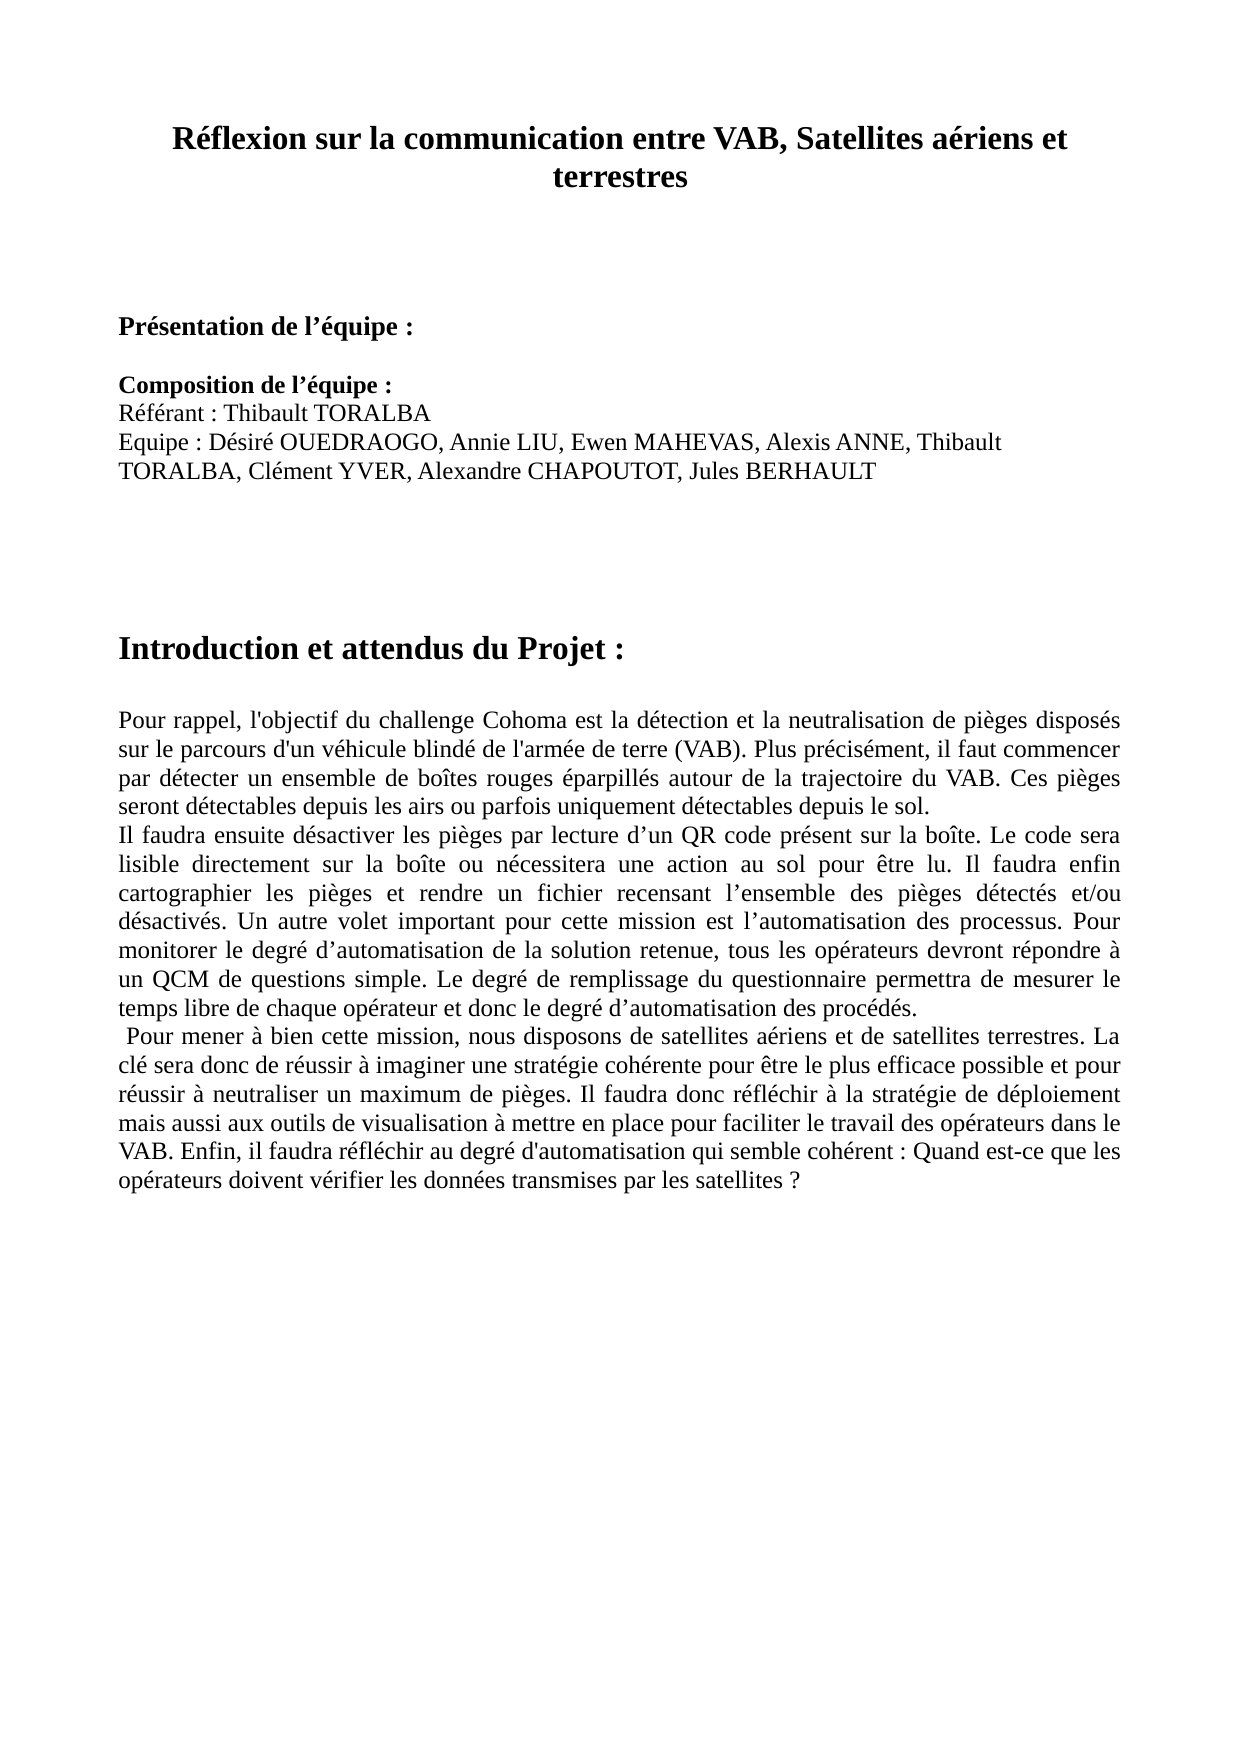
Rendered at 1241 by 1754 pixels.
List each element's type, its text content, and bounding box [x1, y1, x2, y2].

text Composition de l’équipe : [118, 370, 1122, 398]
text Présentation de l’équipe : [118, 310, 1122, 341]
text Introduction et attendus du Projet : [118, 628, 1122, 667]
text Référant : Thibault TORALBA [118, 398, 1122, 427]
text Equipe : Désiré OUEDRAOGO, Annie LIU, Ewen MAHEVAS, Alexis ANNE, Thibault TORALBA, Clément YVER, Alexandre CHAPOUTOT, Jules BERHAULT [118, 427, 1122, 485]
text Pour rappel, l'objectif du challenge Cohoma est la détection et la neutralisation de pièges disposés sur le parcours d'un véhicule blindé de l'armée de terre (VAB). Plus précisément, il faut commencer par détecter un ensemble de boîtes rouges éparpillés autour de la trajectoire du VAB. Ces pièges seront détectables depuis les airs ou parfois uniquement détectables depuis le sol. [118, 705, 1122, 820]
text Il faudra ensuite désactiver les pièges par lecture d’un QR code présent sur la boîte. Le code sera lisible directement sur la boîte ou nécessitera une action au sol pour être lu. Il faudra enfin cartographier les pièges et rendre un fichier recensant l’ensemble des pièges détectés et/ou désactivés. Un autre volet important pour cette mission est l’automatisation des processus. Pour monitorer le degré d’automatisation de la solution retenue, tous les opérateurs devront répondre à un QCM de questions simple. Le degré de remplissage du questionnaire permettra de mesurer le temps libre de chaque opérateur et donc le degré d’automatisation des procédés. [118, 820, 1122, 1021]
text Réflexion sur la communication entre VAB, Satellites aériens et terrestres [118, 118, 1122, 195]
text Pour mener à bien cette mission, nous disposons de satellites aériens et de satellites terrestres. La clé sera donc de réussir à imaginer une stratégie cohérente pour être le plus efficace possible et pour réussir à neutraliser un maximum de pièges. Il faudra donc réfléchir à la stratégie de déploiement mais aussi aux outils de visualisation à mettre en place pour faciliter le travail des opérateurs dans le VAB. Enfin, il faudra réfléchir au degré d'automatisation qui semble cohérent : Quand est-ce que les opérateurs doivent vérifier les données transmises par les satellites ? [118, 1021, 1122, 1194]
